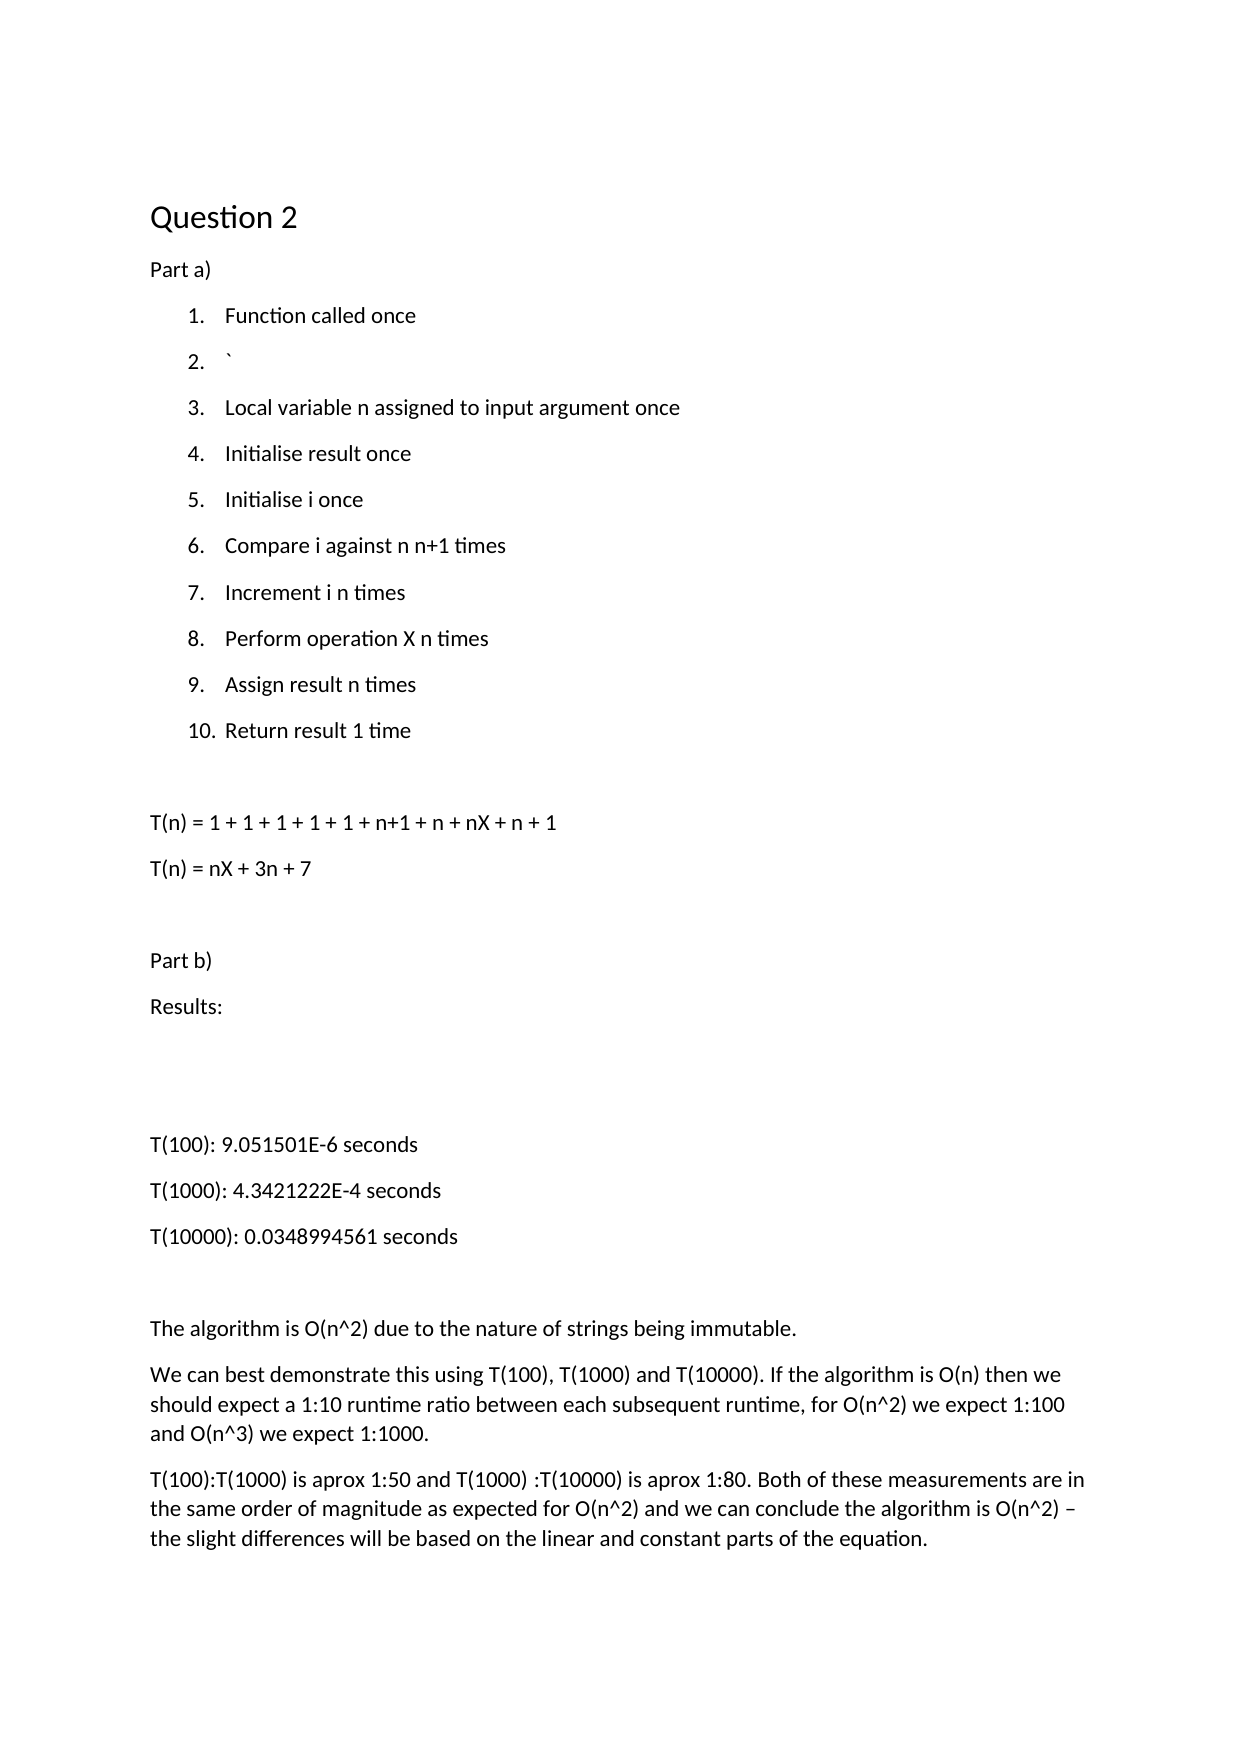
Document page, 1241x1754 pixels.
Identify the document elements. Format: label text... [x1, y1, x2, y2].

text T(100): 9.051501E-6 seconds [150, 1130, 1090, 1158]
text Part b) [150, 946, 1090, 974]
text We can best demonstrate this using T(100), T(1000) and T(10000). If the algorithm is O(n) then we should expect a 1:10 runtime ratio between each subsequent runtime, for O(n^2) we expect 1:100 and O(n^3) we expect 1:1000. [150, 1360, 1090, 1447]
list Increment i n times [187, 578, 1090, 606]
text T(10000): 0.0348994561 seconds [150, 1222, 1090, 1250]
list Local variable n assigned to input argument once [187, 393, 1090, 422]
text The algorithm is O(n^2) due to the nature of strings being immutable. [150, 1314, 1090, 1342]
list Perform operation X n times [187, 624, 1090, 652]
list Initialise i once [187, 486, 1090, 514]
text Results: [150, 992, 1090, 1020]
list Initialise result once [187, 439, 1090, 468]
list ` [187, 347, 1090, 376]
text T(n) = 1 + 1 + 1 + 1 + 1 + n+1 + n + nX + n + 1 [150, 808, 1090, 836]
text Part a) [150, 255, 1090, 283]
text T(100):T(1000) is aprox 1:50 and T(1000) :T(10000) is aprox 1:80. Both of these measurements are in the same order of magnitude as expected for O(n^2) and we can conclude the algorithm is O(n^2) – the slight differences will be based on the linear and constant parts of the equation. [150, 1465, 1090, 1552]
text T(1000): 4.3421222E-4 seconds [150, 1176, 1090, 1204]
list Assign result n times [187, 670, 1090, 698]
list Return result 1 time [187, 716, 1090, 744]
text T(n) = nX + 3n + 7 [150, 854, 1090, 882]
list Compare i against n n+1 times [187, 532, 1090, 560]
text Question 2 [150, 196, 1090, 237]
list Function called once [187, 301, 1090, 329]
